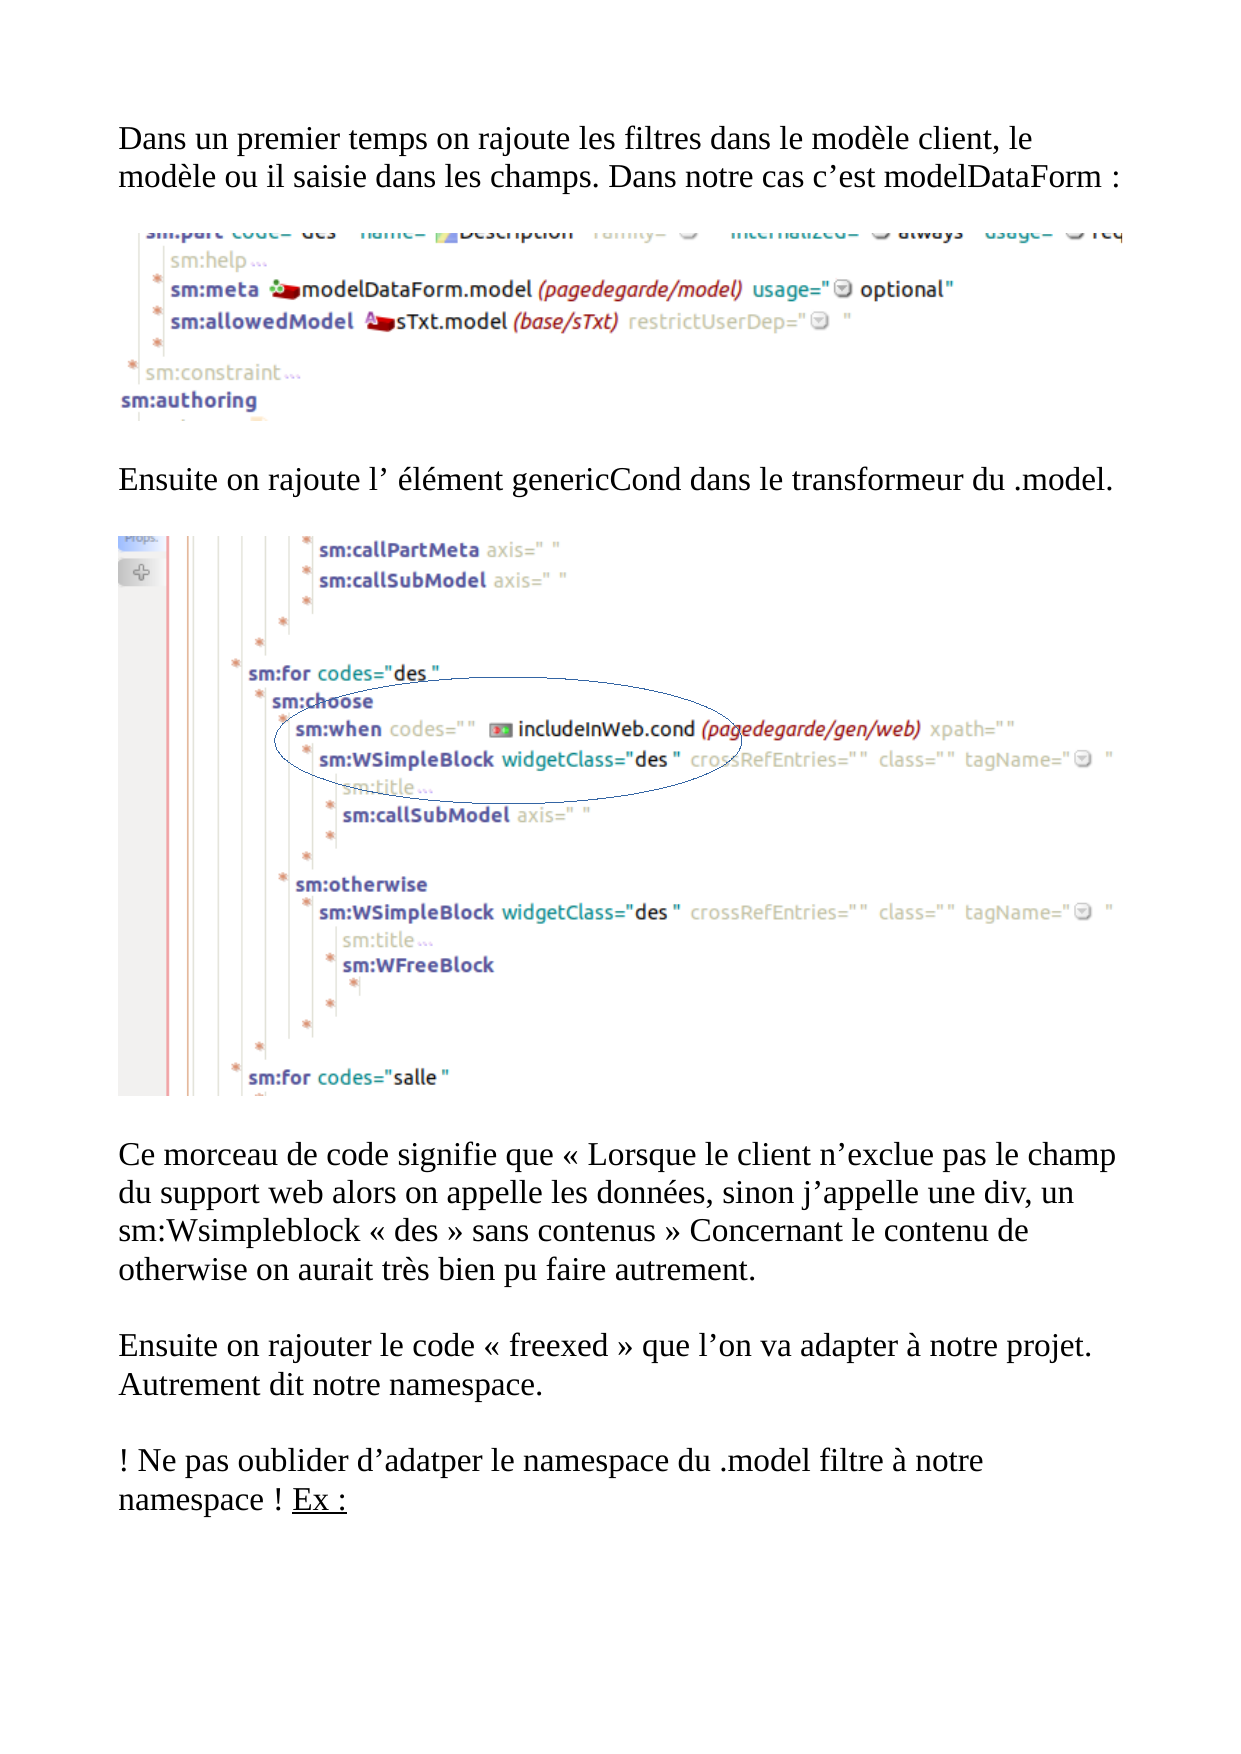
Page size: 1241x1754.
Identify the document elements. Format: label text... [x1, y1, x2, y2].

text Ensuite on rajoute l’ élément genericCond dans le transformeur du .model. [118, 459, 1122, 498]
text Dans un premier temps on rajoute les filtres dans le modèle client, le modèle ou il saisie dans les champs. Dans notre cas c’est modelDataForm : [118, 118, 1122, 195]
picture [118, 536, 1123, 1096]
picture [118, 233, 1123, 421]
text ! Ne pas oublider d’adatper le namespace du .model filtre à notre namespace ! Ex : [118, 1440, 1122, 1517]
text Ce morceau de code signifie que « Lorsque le client n’exclue pas le champ du support web alors on appelle les données, sinon j’appelle une div, un sm:Wsimpleblock « des » sans contenus » Concernant le contenu de otherwise on aurait très bien pu faire autrement. [118, 1134, 1122, 1287]
text Ensuite on rajouter le code « freexed » que l’on va adapter à notre projet. Autrement dit notre namespace. [118, 1325, 1122, 1402]
